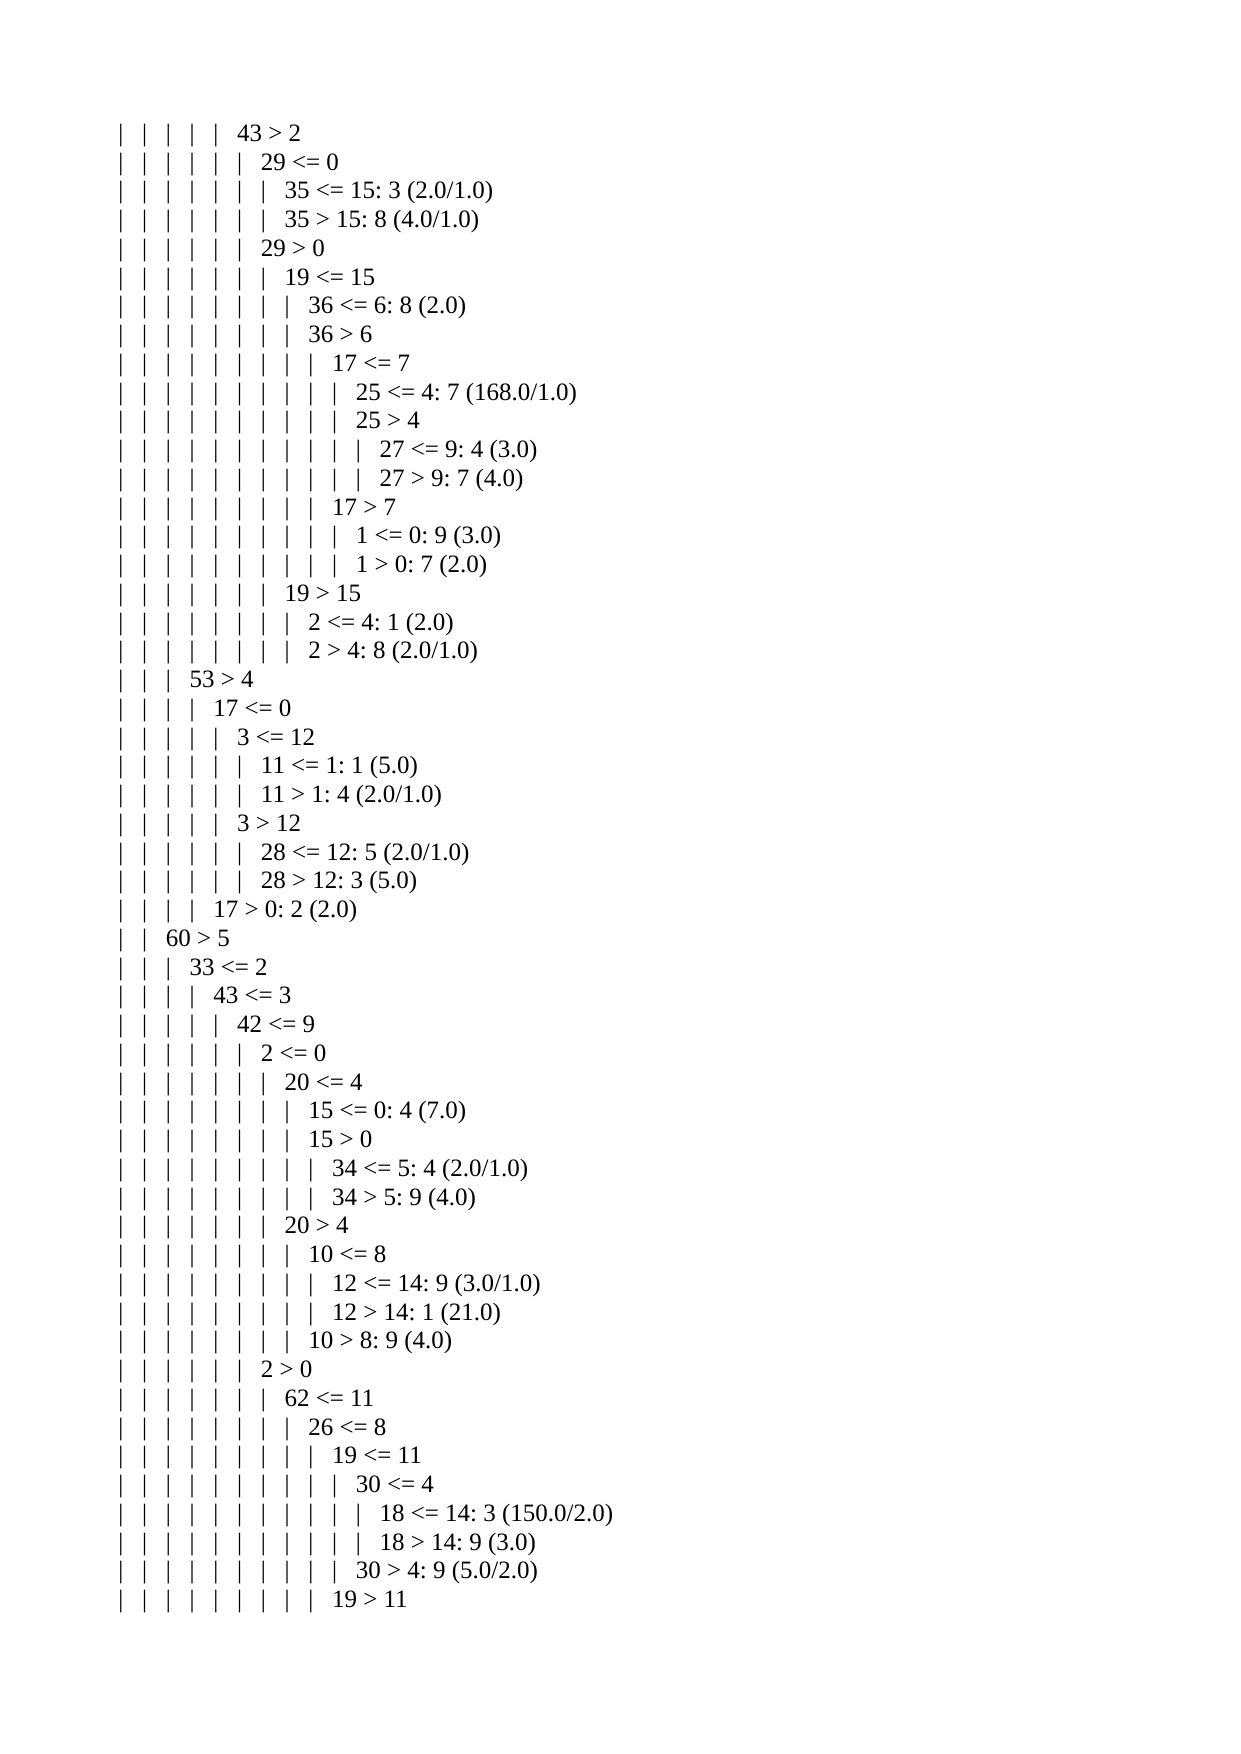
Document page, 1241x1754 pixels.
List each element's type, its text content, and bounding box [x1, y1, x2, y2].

text | | | | | | | 19 > 15 [118, 578, 1122, 607]
text | | | | | | | | | | | 18 > 14: 9 (3.0) [118, 1527, 1122, 1556]
text | | | | | | | | | | 30 > 4: 9 (5.0/2.0) [118, 1556, 1122, 1584]
text | | | | | | | | | | | 18 <= 14: 3 (150.0/2.0) [118, 1498, 1122, 1527]
text | | | | | | | | | 17 > 7 [118, 492, 1122, 521]
text | | | | | | 29 > 0 [118, 233, 1122, 262]
text | | | | | | | | 26 <= 8 [118, 1412, 1122, 1441]
text | | | | | | | | 36 > 6 [118, 319, 1122, 348]
text | | | | | | | | 15 > 0 [118, 1124, 1122, 1153]
text | | | | | | | | | | 25 > 4 [118, 406, 1122, 434]
text | | | | | 43 > 2 [118, 118, 1122, 147]
text | | | | | | | 62 <= 11 [118, 1383, 1122, 1412]
text | | | | | | | | | 12 <= 14: 9 (3.0/1.0) [118, 1268, 1122, 1297]
text | | | | | | | | | 17 <= 7 [118, 348, 1122, 377]
text | | | | | | | 19 <= 15 [118, 262, 1122, 291]
text | | | | | | | | | | 25 <= 4: 7 (168.0/1.0) [118, 377, 1122, 406]
text | | | | | | 28 > 12: 3 (5.0) [118, 866, 1122, 894]
text | | | | | | | | | | 1 <= 0: 9 (3.0) [118, 521, 1122, 549]
text | | | | | | 11 <= 1: 1 (5.0) [118, 751, 1122, 779]
text | | | | | | | 20 <= 4 [118, 1067, 1122, 1096]
text | | | | | | 2 > 0 [118, 1354, 1122, 1383]
text | | | | | | | | 2 <= 4: 1 (2.0) [118, 607, 1122, 636]
text | | | | | | | | | 34 > 5: 9 (4.0) [118, 1182, 1122, 1211]
text | | | | 17 <= 0 [118, 693, 1122, 722]
text | | | | | | | | 2 > 4: 8 (2.0/1.0) [118, 636, 1122, 664]
text | | | | | | | 35 <= 15: 3 (2.0/1.0) [118, 176, 1122, 204]
text | | | | | | | | 15 <= 0: 4 (7.0) [118, 1096, 1122, 1124]
text | | | | | 3 <= 12 [118, 722, 1122, 751]
text | | | | | | | | | | | 27 > 9: 7 (4.0) [118, 463, 1122, 492]
text | | | | | | | | 10 > 8: 9 (4.0) [118, 1326, 1122, 1354]
text | | | | | | | 35 > 15: 8 (4.0/1.0) [118, 204, 1122, 233]
text | | 60 > 5 [118, 923, 1122, 952]
text | | | | 43 <= 3 [118, 981, 1122, 1009]
text | | | | 17 > 0: 2 (2.0) [118, 894, 1122, 923]
text | | | | | 42 <= 9 [118, 1009, 1122, 1038]
text | | | | | | 2 <= 0 [118, 1038, 1122, 1067]
text | | | | | | 29 <= 0 [118, 147, 1122, 176]
text | | | | | | | 20 > 4 [118, 1211, 1122, 1239]
text | | | | | | 11 > 1: 4 (2.0/1.0) [118, 779, 1122, 808]
text | | | | | | | | 10 <= 8 [118, 1239, 1122, 1268]
text | | | | | | | | | | 1 > 0: 7 (2.0) [118, 549, 1122, 578]
text | | | 53 > 4 [118, 664, 1122, 693]
text | | | | | | | | | | 30 <= 4 [118, 1469, 1122, 1498]
text | | | | | | | | | 34 <= 5: 4 (2.0/1.0) [118, 1153, 1122, 1182]
text | | | | | | | | | | | 27 <= 9: 4 (3.0) [118, 434, 1122, 463]
text | | | | | 3 > 12 [118, 808, 1122, 837]
text | | | | | | | | | 19 > 11 [118, 1584, 1122, 1613]
text | | | | | | | | 36 <= 6: 8 (2.0) [118, 291, 1122, 319]
text | | | | | | | | | 19 <= 11 [118, 1441, 1122, 1469]
text | | | | | | 28 <= 12: 5 (2.0/1.0) [118, 837, 1122, 866]
text | | | | | | | | | 12 > 14: 1 (21.0) [118, 1297, 1122, 1326]
text | | | 33 <= 2 [118, 952, 1122, 981]
